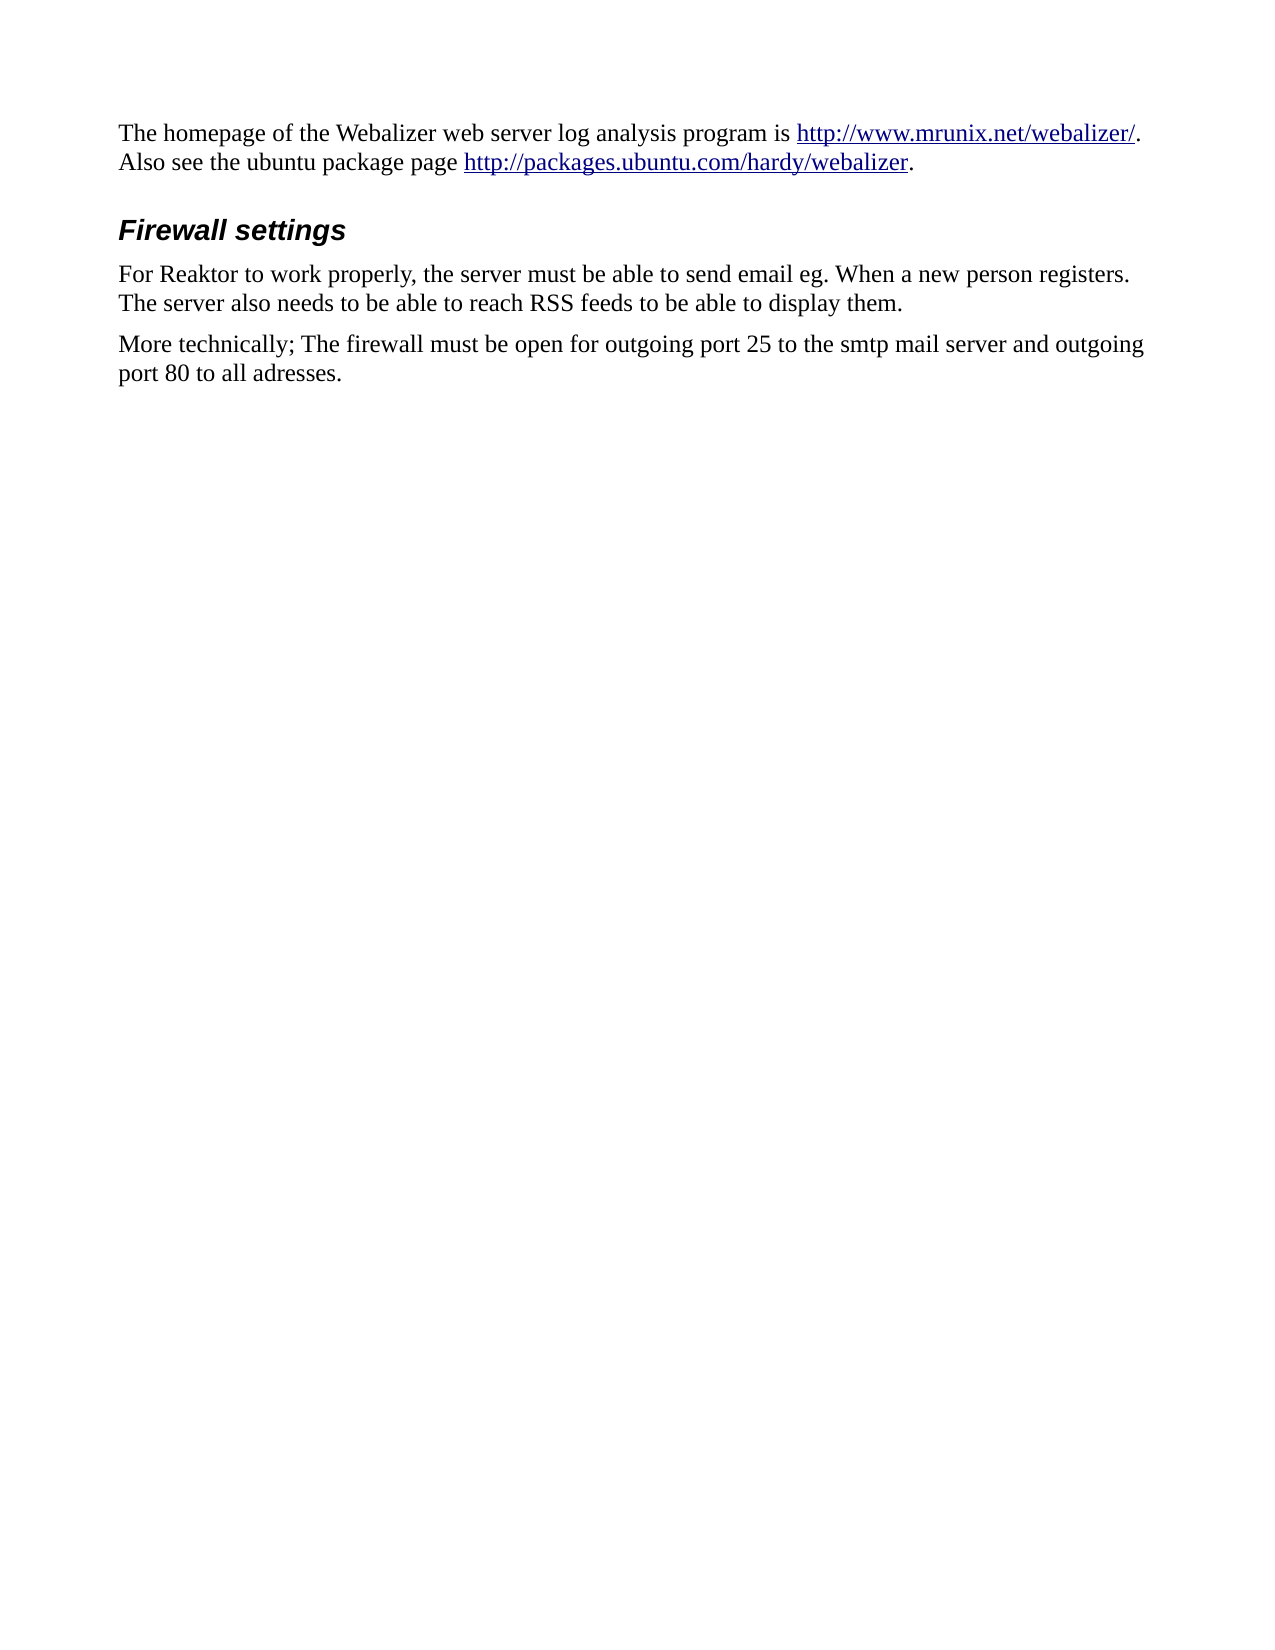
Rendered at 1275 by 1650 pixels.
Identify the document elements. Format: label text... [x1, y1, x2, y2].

text More technically; The firewall must be open for outgoing port 25 to the smtp mail server and outgoing port 80 to all adresses. [118, 329, 1157, 387]
subtitle Firewall settings [118, 213, 1157, 247]
text For Reaktor to work properly, the server must be able to send email eg. When a new person registers. The server also needs to be able to reach RSS feeds to be able to display them. [118, 259, 1157, 317]
text The homepage of the Webalizer web server log analysis program is http://www.mrunix.net/webalizer/. Also see the ubuntu package page http://packages.ubuntu.com/hardy/webalizer. [118, 118, 1157, 176]
